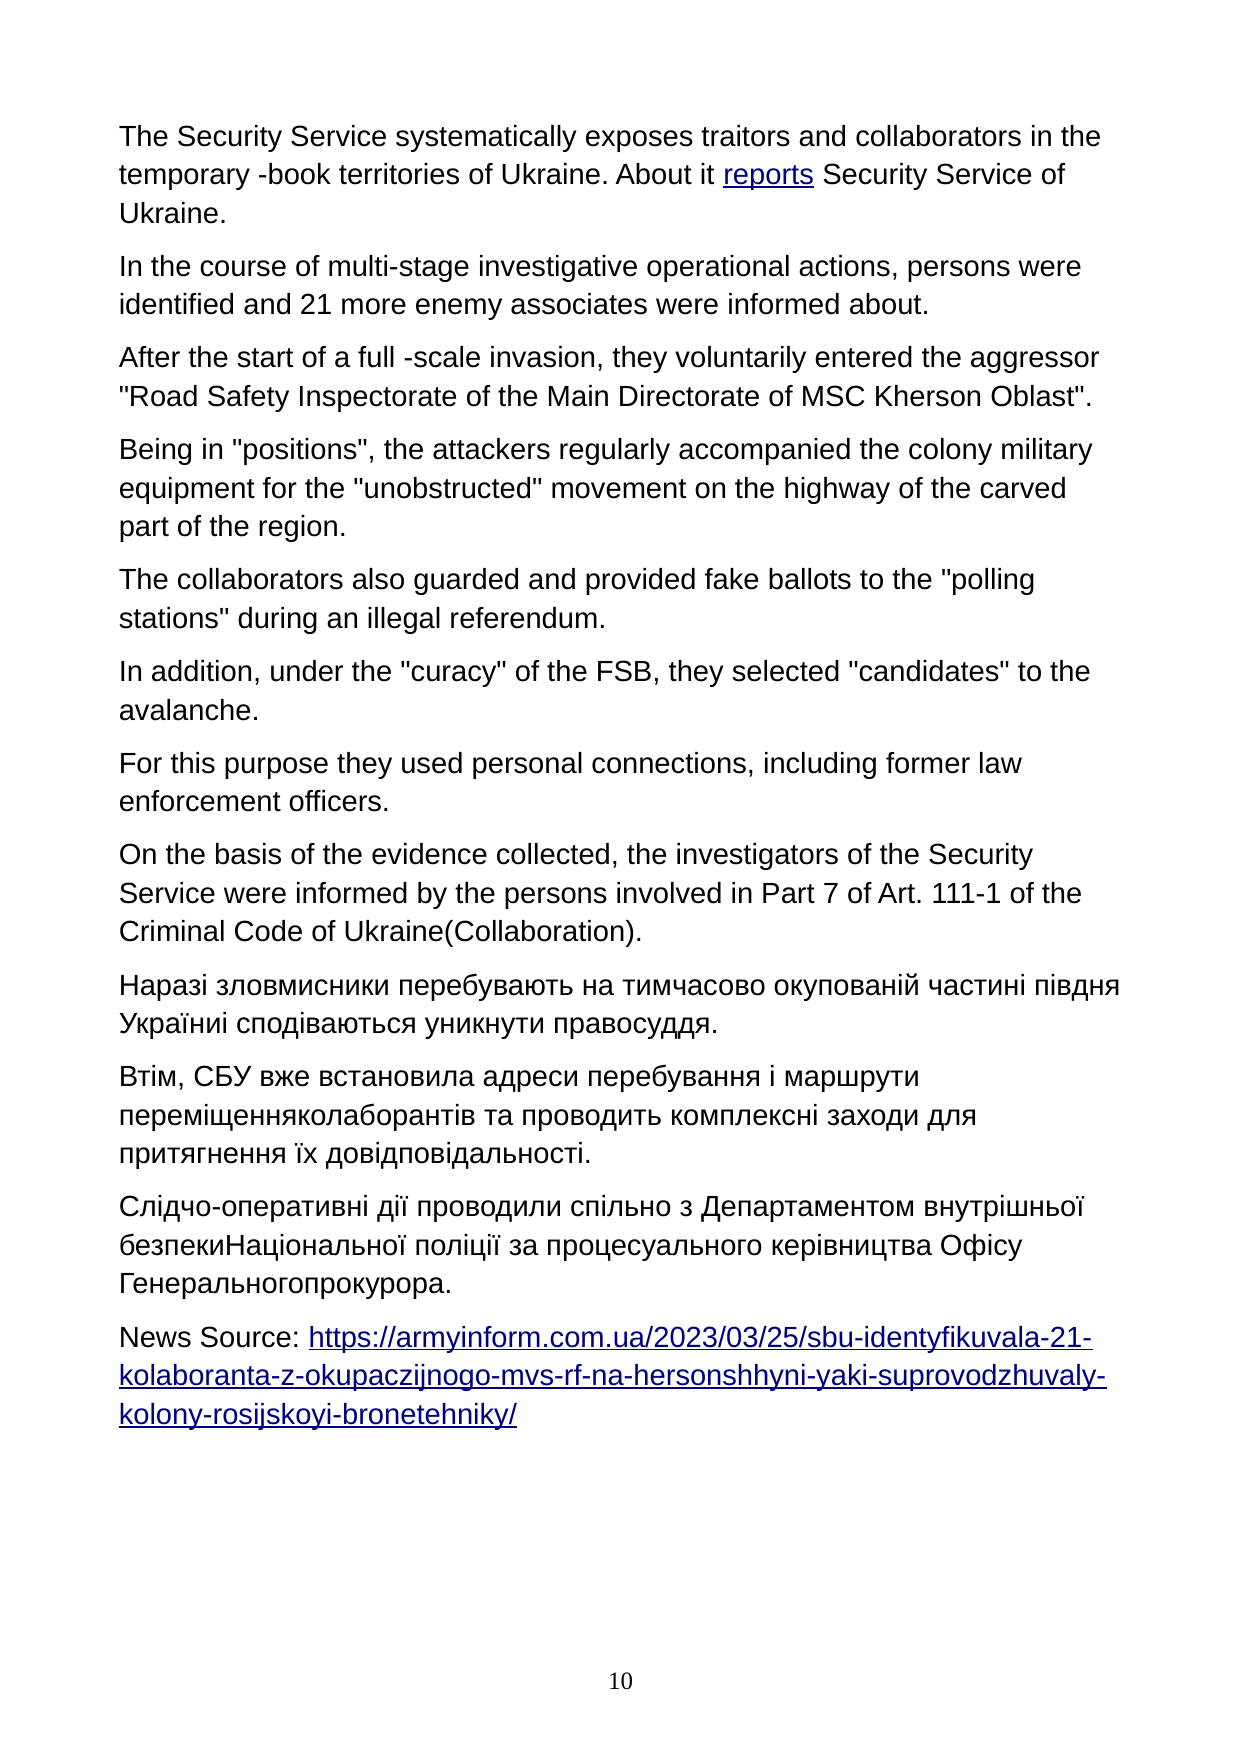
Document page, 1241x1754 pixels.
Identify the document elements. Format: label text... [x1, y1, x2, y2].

text In the course of multi-stage investigative operational actions, persons were identified and 21 more enemy associates were informed about. [118, 249, 1122, 321]
text News Source: https://armyinform.com.ua/2023/03/25/sbu-identyfikuvala-21-kolaboranta-z-okupaczijnogo-mvs-rf-na-hersonshhyni-yaki-suprovodzhuvaly-kolony-rosijskoyi-bronetehniky/ [118, 1319, 1122, 1430]
text The Security Service systematically exposes traitors and collaborators in the temporary -book territories of Ukraine. About it reports Security Service of Ukraine. [118, 118, 1122, 229]
text Втім, СБУ вже встановила адреси перебування і маршрути переміщенняколаборантів та проводить комплексні заходи для притягнення їх довідповідальності. [118, 1059, 1122, 1170]
text In addition, under the "curacy" of the FSB, they selected "candidates" to the avalanche. [118, 654, 1122, 726]
text Наразі зловмисники перебувають на тимчасово окупованій частині півдня Україниі сподіваються уникнути правосуддя. [118, 967, 1122, 1039]
text Being in "positions", the attackers regularly accompanied the colony military equipment for the "unobstructed" movement on the highway of the carved part of the region. [118, 432, 1122, 543]
text Слідчо-оперативні дії проводили спільно з Департаментом внутрішньої безпекиНаціональної поліції за процесуального керівництва Офісу Генеральногопрокурора. [118, 1189, 1122, 1300]
text For this purpose they used personal connections, including former law enforcement officers. [118, 746, 1122, 818]
text After the start of a full -scale invasion, they voluntarily entered the aggressor "Road Safety Inspectorate of the Main Directorate of MSC Kherson Oblast". [118, 340, 1122, 412]
text On the basis of the evidence collected, the investigators of the Security Service were informed by the persons involved in Part 7 of Art. 111-1 of the Criminal Code of Ukraine(Collaboration). [118, 837, 1122, 948]
text The collaborators also guarded and provided fake ballots to the "polling stations" during an illegal referendum. [118, 562, 1122, 634]
